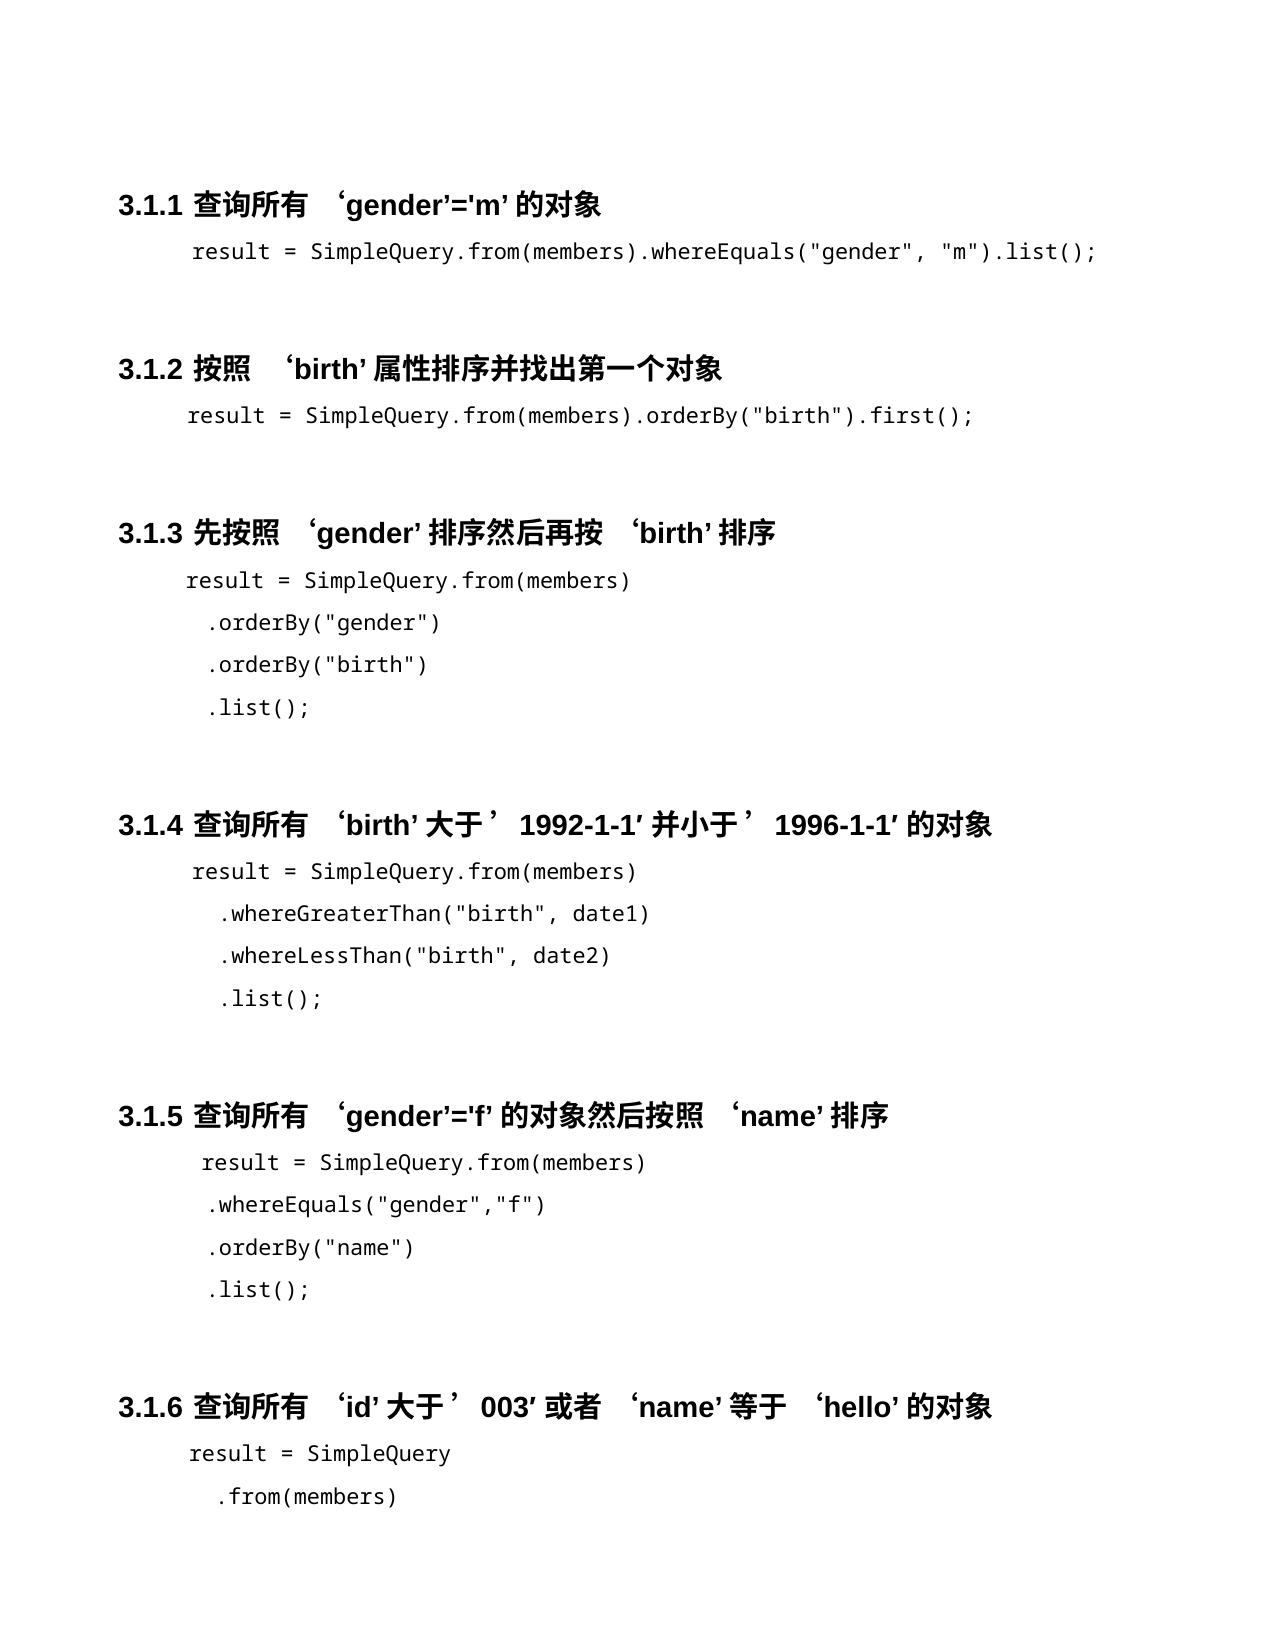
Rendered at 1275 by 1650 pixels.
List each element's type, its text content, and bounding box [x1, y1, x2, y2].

text .whereLessThan("birth", date2) [118, 941, 1157, 970]
text .whereGreaterThan("birth", date1) [118, 898, 1157, 928]
subtitle 查询所有 ‘gender’='f’ 的对象然后按照 ‘name’ 排序 [118, 1092, 1157, 1135]
subtitle 按照 ‘birth’ 属性排序并找出第一个对象 [118, 346, 1157, 388]
subtitle 查询所有 ‘birth’ 大于 ’1992-1-1′ 并小于 ’1996-1-1′ 的对象 [118, 801, 1157, 843]
text result = SimpleQuery.from(members).whereEquals("gender", "m").list(); [118, 236, 1157, 266]
text .orderBy("birth") [118, 649, 1157, 679]
text result = SimpleQuery.from(members) [118, 565, 1157, 594]
text .whereEquals("gender","f") [118, 1189, 1157, 1219]
text result = SimpleQuery.from(members) [118, 856, 1157, 886]
text .list(); [118, 692, 1157, 721]
text .orderBy("name") [118, 1232, 1157, 1262]
text result = SimpleQuery [118, 1438, 1157, 1468]
subtitle 先按照 ‘gender’ 排序然后再按 ‘birth’ 排序 [118, 510, 1157, 552]
subtitle 查询所有 ‘id’ 大于 ’003′ 或者 ‘name’ 等于 ‘hello’ 的对象 [118, 1384, 1157, 1426]
text .orderBy("gender") [118, 607, 1157, 637]
text .list(); [118, 983, 1157, 1013]
text result = SimpleQuery.from(members).orderBy("birth").first(); [118, 400, 1157, 430]
text .from(members) [118, 1481, 1157, 1511]
subtitle 查询所有 ‘gender’='m’ 的对象 [118, 181, 1157, 223]
text .list(); [118, 1274, 1157, 1304]
text result = SimpleQuery.from(members) [118, 1147, 1157, 1177]
